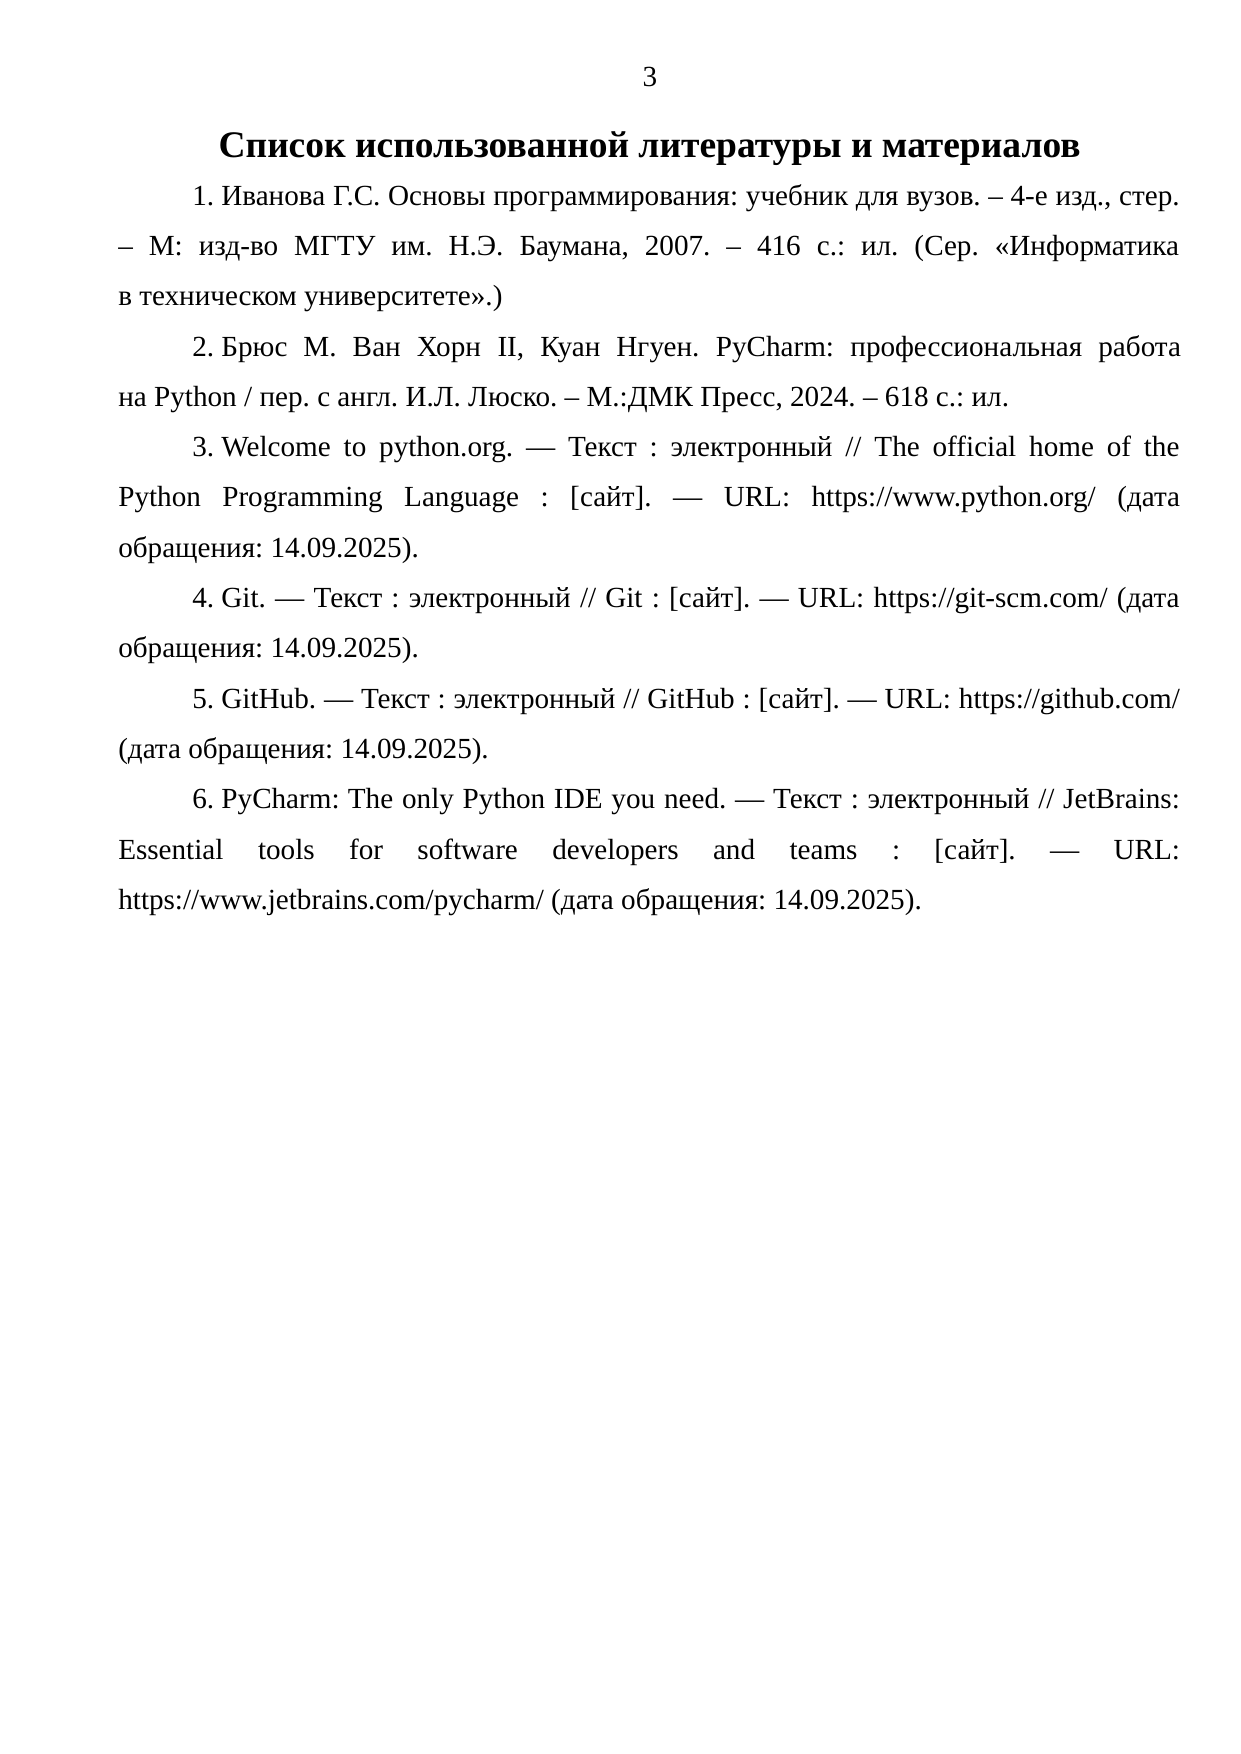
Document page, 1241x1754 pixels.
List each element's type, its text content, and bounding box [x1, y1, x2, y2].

subtitle Список использованной литературы и материалов [118, 122, 1181, 165]
list Git. — Текст : электронный // Git : [сайт]. — URL: https://git-scm.com/ (дата обращения: 14.09.2025). [118, 580, 1181, 664]
list Брюс М. Ван Хорн II, Куан Нгуен. PyCharm: профессиональная работа на Python / пер. с англ. И.Л. Люско. – М.:ДМК Пресс, 2024. – 618 с.: ил. [118, 329, 1181, 412]
list GitHub. — Текст : электронный // GitHub : [сайт]. — URL: https://github.com/ (дата обращения: 14.09.2025). [118, 681, 1181, 765]
list Welcome to python.org. — Текст : электронный // The official home of the Python Programming Language : [сайт]. — URL: https://www.python.org/ (дата обращения: 14.09.2025). [118, 429, 1181, 563]
list PyCharm: The only Python IDE you need. — Текст : электронный // JetBrains: Essential tools for software developers and teams : [сайт]. — URL: https://www.jetbrains.com/pycharm/ (дата обращения: 14.09.2025). [118, 781, 1181, 916]
list Иванова Г.С. Основы программирования: учебник для вузов. – 4-е изд., стер. – М: изд-во МГТУ им. Н.Э. Баумана, 2007. – 416 с.: ил. (Сер. «Информатика в техническом университете».) [118, 178, 1181, 312]
